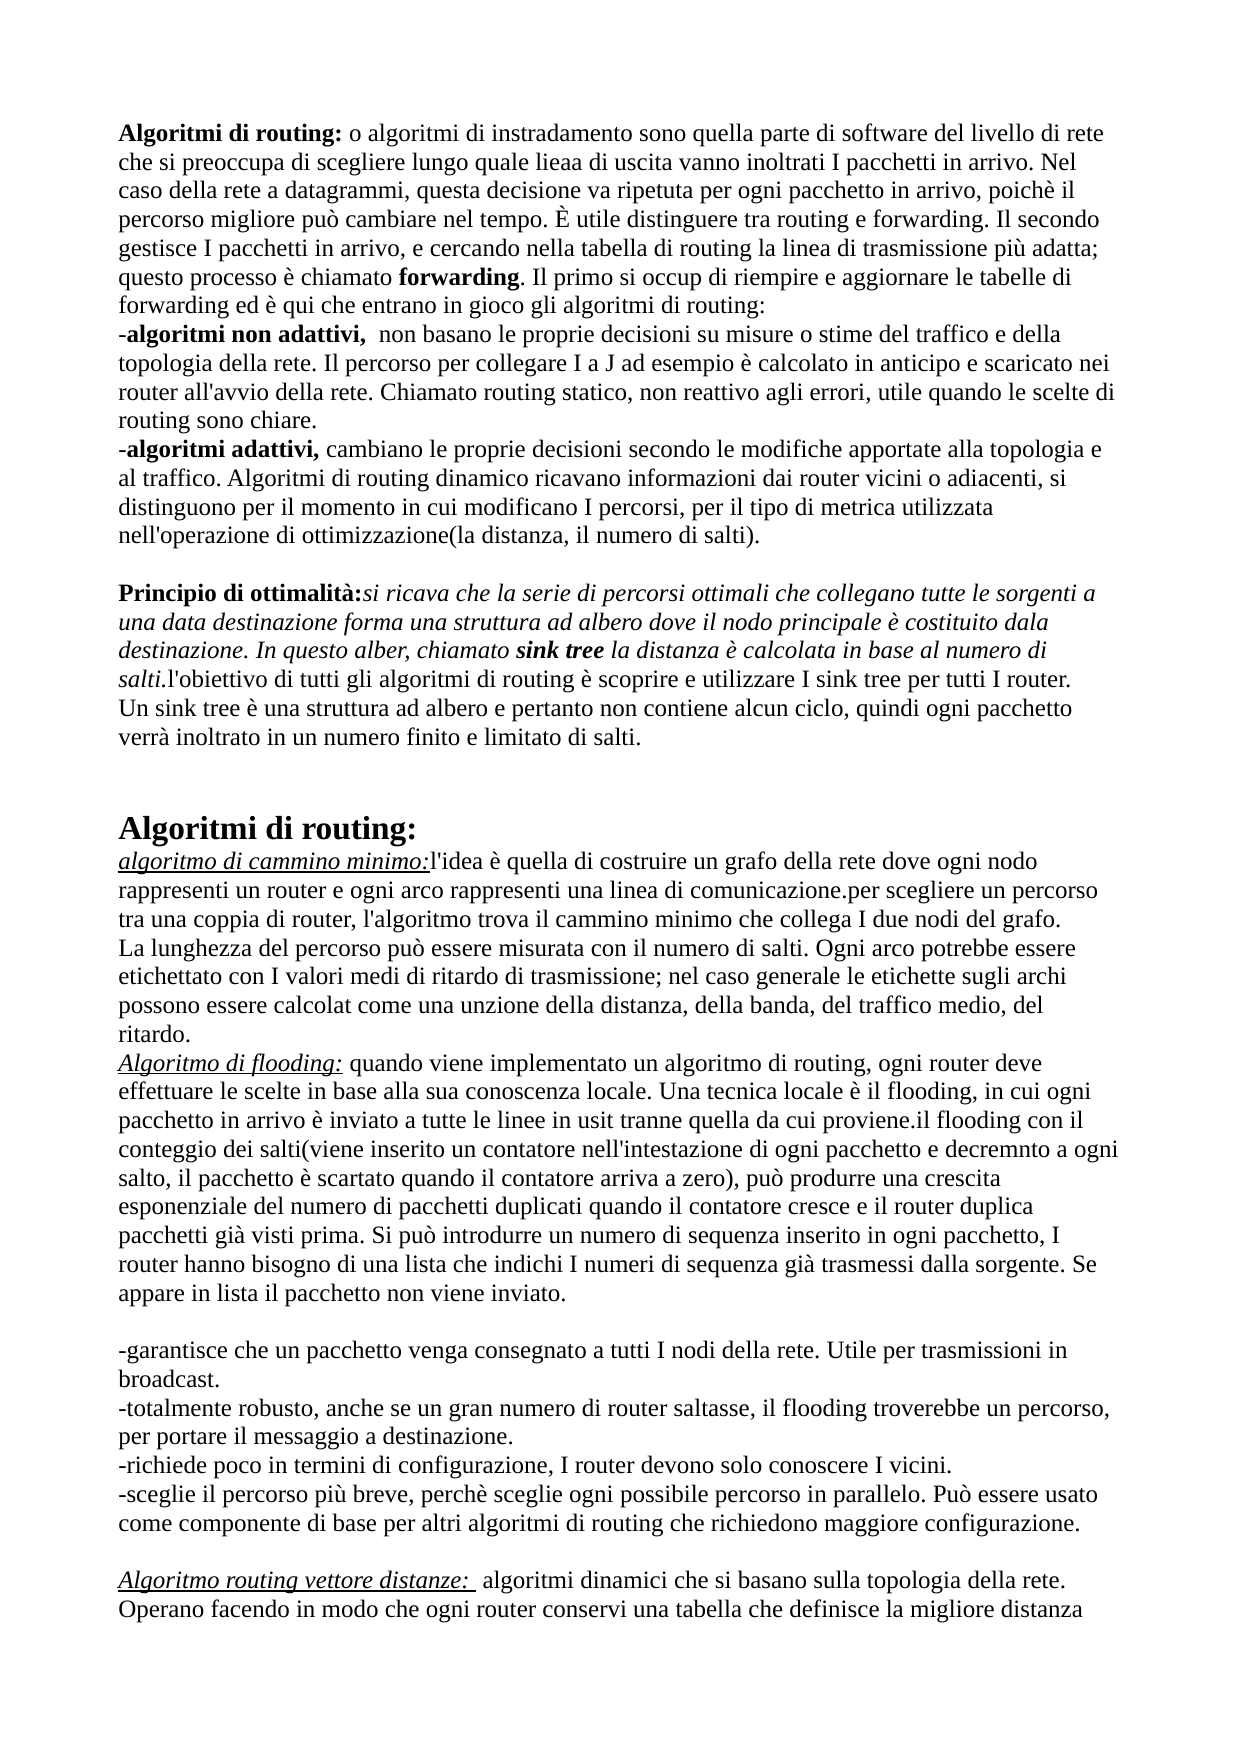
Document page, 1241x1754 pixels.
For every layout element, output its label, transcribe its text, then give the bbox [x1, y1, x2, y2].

text -sceglie il percorso più breve, perchè sceglie ogni possibile percorso in parallelo. Può essere usato come componente di base per altri algoritmi di routing che richiedono maggiore configurazione. [118, 1479, 1122, 1536]
text algoritmo di cammino minimo:l'idea è quella di costruire un grafo della rete dove ogni nodo rappresenti un router e ogni arco rappresenti una linea di comunicazione.per scegliere un percorso tra una coppia di router, l'algoritmo trova il cammino minimo che collega I due nodi del grafo. [118, 846, 1122, 933]
text Algoritmo di flooding: quando viene implementato un algoritmo di routing, ogni router deve effettuare le scelte in base alla sua conoscenza locale. Una tecnica locale è il flooding, in cui ogni pacchetto in arrivo è inviato a tutte le linee in usit tranne quella da cui proviene.il flooding con il conteggio dei salti(viene inserito un contatore nell'intestazione di ogni pacchetto e decremnto a ogni salto, il pacchetto è scartato quando il contatore arriva a zero), può produrre una crescita esponenziale del numero di pacchetti duplicati quando il contatore cresce e il router duplica pacchetti già visti prima. Si può introdurre un numero di sequenza inserito in ogni pacchetto, I router hanno bisogno di una lista che indichi I numeri di sequenza già trasmessi dalla sorgente. Se appare in lista il pacchetto non viene inviato. [118, 1048, 1122, 1306]
text -garantisce che un pacchetto venga consegnato a tutti I nodi della rete. Utile per trasmissioni in broadcast. [118, 1335, 1122, 1393]
text Algoritmo routing vettore distanze: algoritmi dinamici che si basano sulla topologia della rete. [118, 1565, 1122, 1594]
text La lunghezza del percorso può essere misurata con il numero di salti. Ogni arco potrebbe essere etichettato con I valori medi di ritardo di trasmissione; nel caso generale le etichette sugli archi possono essere calcolat come una unzione della distanza, della banda, del traffico medio, del ritardo. [118, 933, 1122, 1048]
text Principio di ottimalità:si ricava che la serie di percorsi ottimali che collegano tutte le sorgenti a una data destinazione forma una struttura ad albero dove il nodo principale è costituito dala destinazione. In questo alber, chiamato sink tree la distanza è calcolata in base al numero di salti.l'obiettivo di tutti gli algoritmi di routing è scoprire e utilizzare I sink tree per tutti I router. [118, 578, 1122, 693]
text -algoritmi adattivi, cambiano le proprie decisioni secondo le modifiche apportate alla topologia e al traffico. Algoritmi di routing dinamico ricavano informazioni dai router vicini o adiacenti, si distinguono per il momento in cui modificano I percorsi, per il tipo di metrica utilizzata nell'operazione di ottimizzazione(la distanza, il numero di salti). [118, 434, 1122, 549]
text -richiede poco in termini di configurazione, I router devono solo conoscere I vicini. [118, 1450, 1122, 1479]
text Operano facendo in modo che ogni router conservi una tabella che definisce la migliore distanza [118, 1594, 1122, 1623]
text Algoritmi di routing: o algoritmi di instradamento sono quella parte di software del livello di rete che si preoccupa di scegliere lungo quale lieaa di uscita vanno inoltrati I pacchetti in arrivo. Nel caso della rete a datagrammi, questa decisione va ripetuta per ogni pacchetto in arrivo, poichè il percorso migliore può cambiare nel tempo. È utile distinguere tra routing e forwarding. Il secondo gestisce I pacchetti in arrivo, e cercando nella tabella di routing la linea di trasmissione più adatta; questo processo è chiamato forwarding. Il primo si occup di riempire e aggiornare le tabelle di forwarding ed è qui che entrano in gioco gli algoritmi di routing: [118, 118, 1122, 319]
text Algoritmi di routing: [118, 808, 1122, 846]
text -totalmente robusto, anche se un gran numero di router saltasse, il flooding troverebbe un percorso, per portare il messaggio a destinazione. [118, 1393, 1122, 1450]
text -algoritmi non adattivi, non basano le proprie decisioni su misure o stime del traffico e della topologia della rete. Il percorso per collegare I a J ad esempio è calcolato in anticipo e scaricato nei router all'avvio della rete. Chiamato routing statico, non reattivo agli errori, utile quando le scelte di routing sono chiare. [118, 319, 1122, 434]
text Un sink tree è una struttura ad albero e pertanto non contiene alcun ciclo, quindi ogni pacchetto verrà inoltrato in un numero finito e limitato di salti. [118, 693, 1122, 751]
